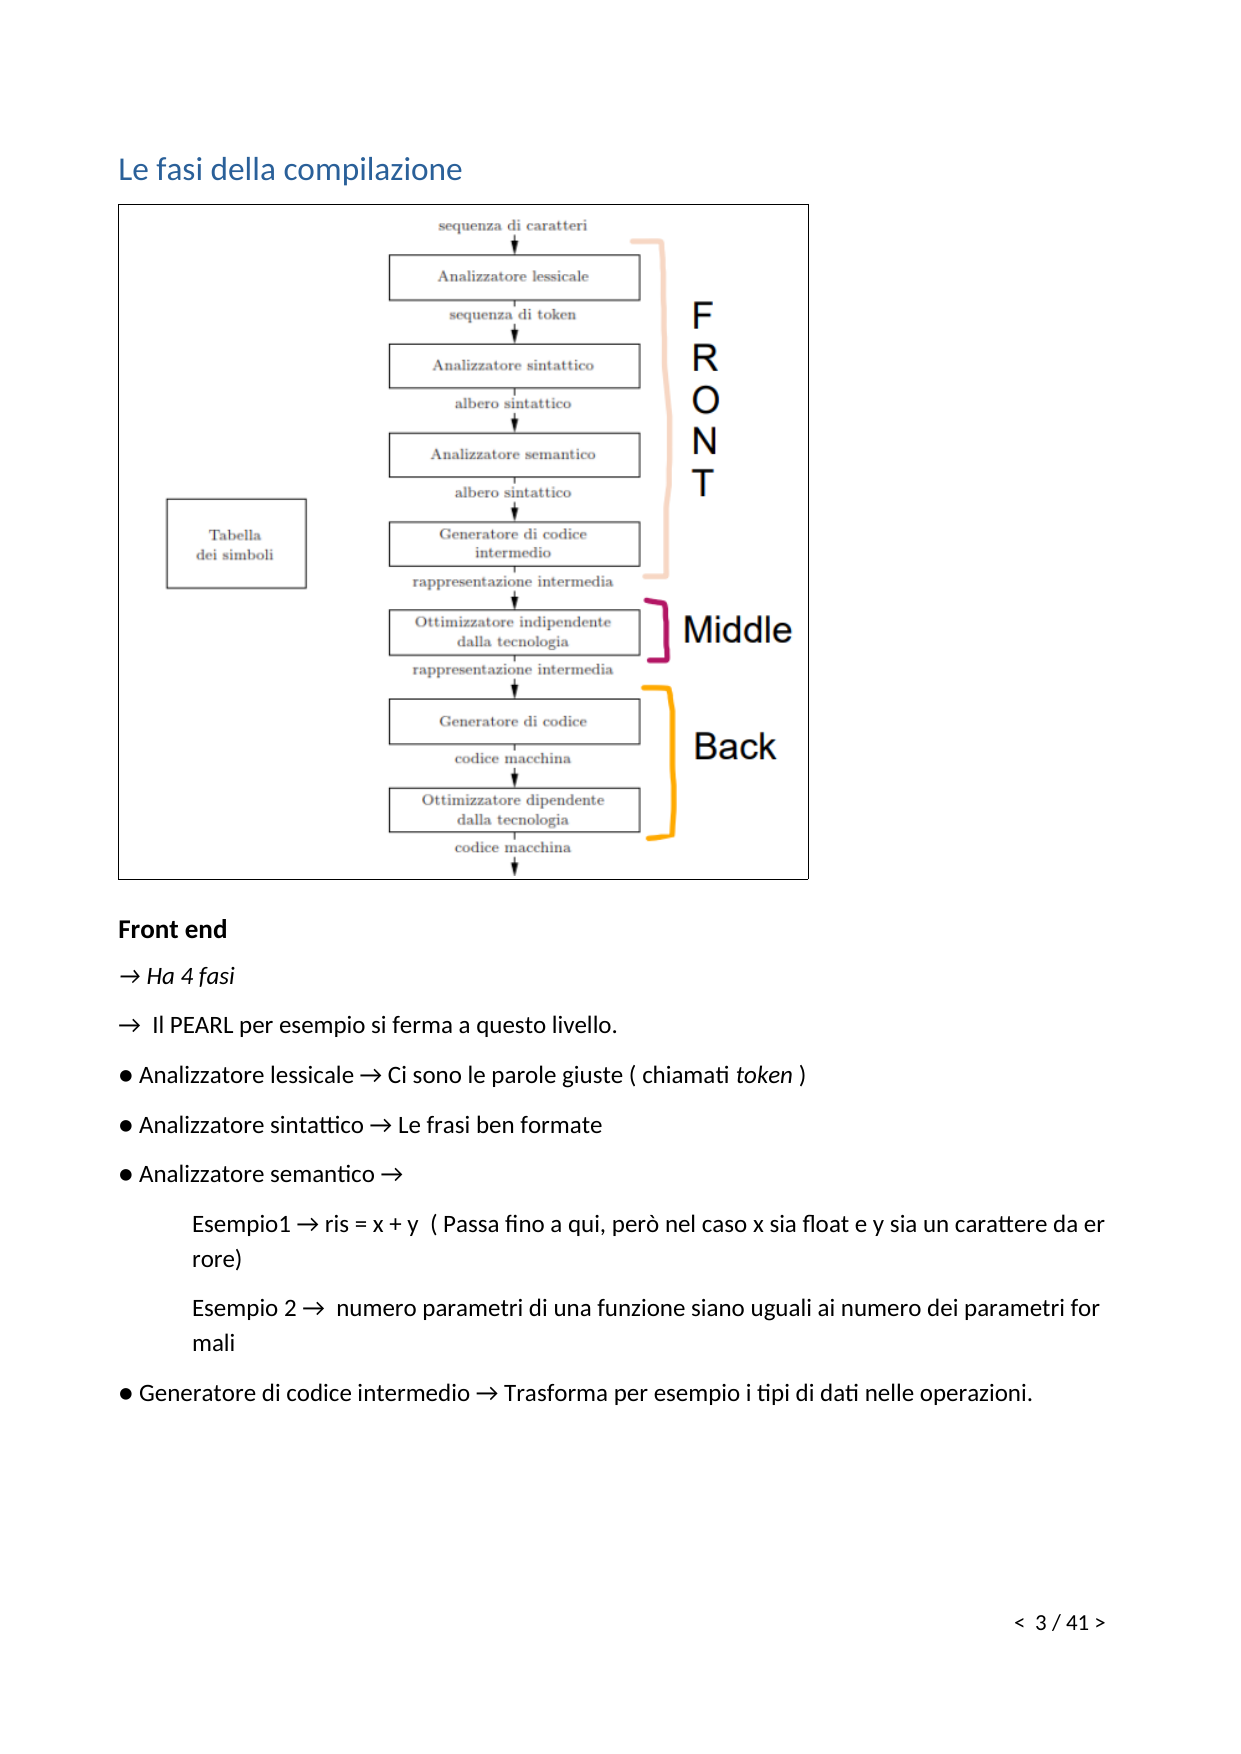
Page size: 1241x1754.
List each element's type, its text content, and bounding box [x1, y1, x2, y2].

text ● Analizzatore lessicale → Ci sono le parole giuste ( chiamati token ) [118, 1059, 1122, 1090]
subtitle Front end [118, 912, 1122, 945]
text ● Generatore di codice intermedio → Trasforma per esempio i tipi di dati nelle operazioni. [118, 1377, 1122, 1408]
text → Ha 4 fasi [118, 960, 1122, 991]
text Esempio1 → ris = x + y ( Passa fino a qui, però nel caso x sia float e y sia un carattere da er rore) [118, 1208, 1122, 1273]
text → Il PEARL per esempio si ferma a questo livello. [118, 1010, 1122, 1040]
text Esempio 2 → numero parametri di una funzione siano uguali ai numero dei parametri for mali [118, 1293, 1122, 1358]
picture [121, 206, 806, 876]
text ● Analizzatore semantico → [118, 1158, 1122, 1189]
subtitle Le fasi della compilazione [118, 148, 1122, 188]
text ● Analizzatore sintattico → Le frasi ben formate [118, 1109, 1122, 1139]
